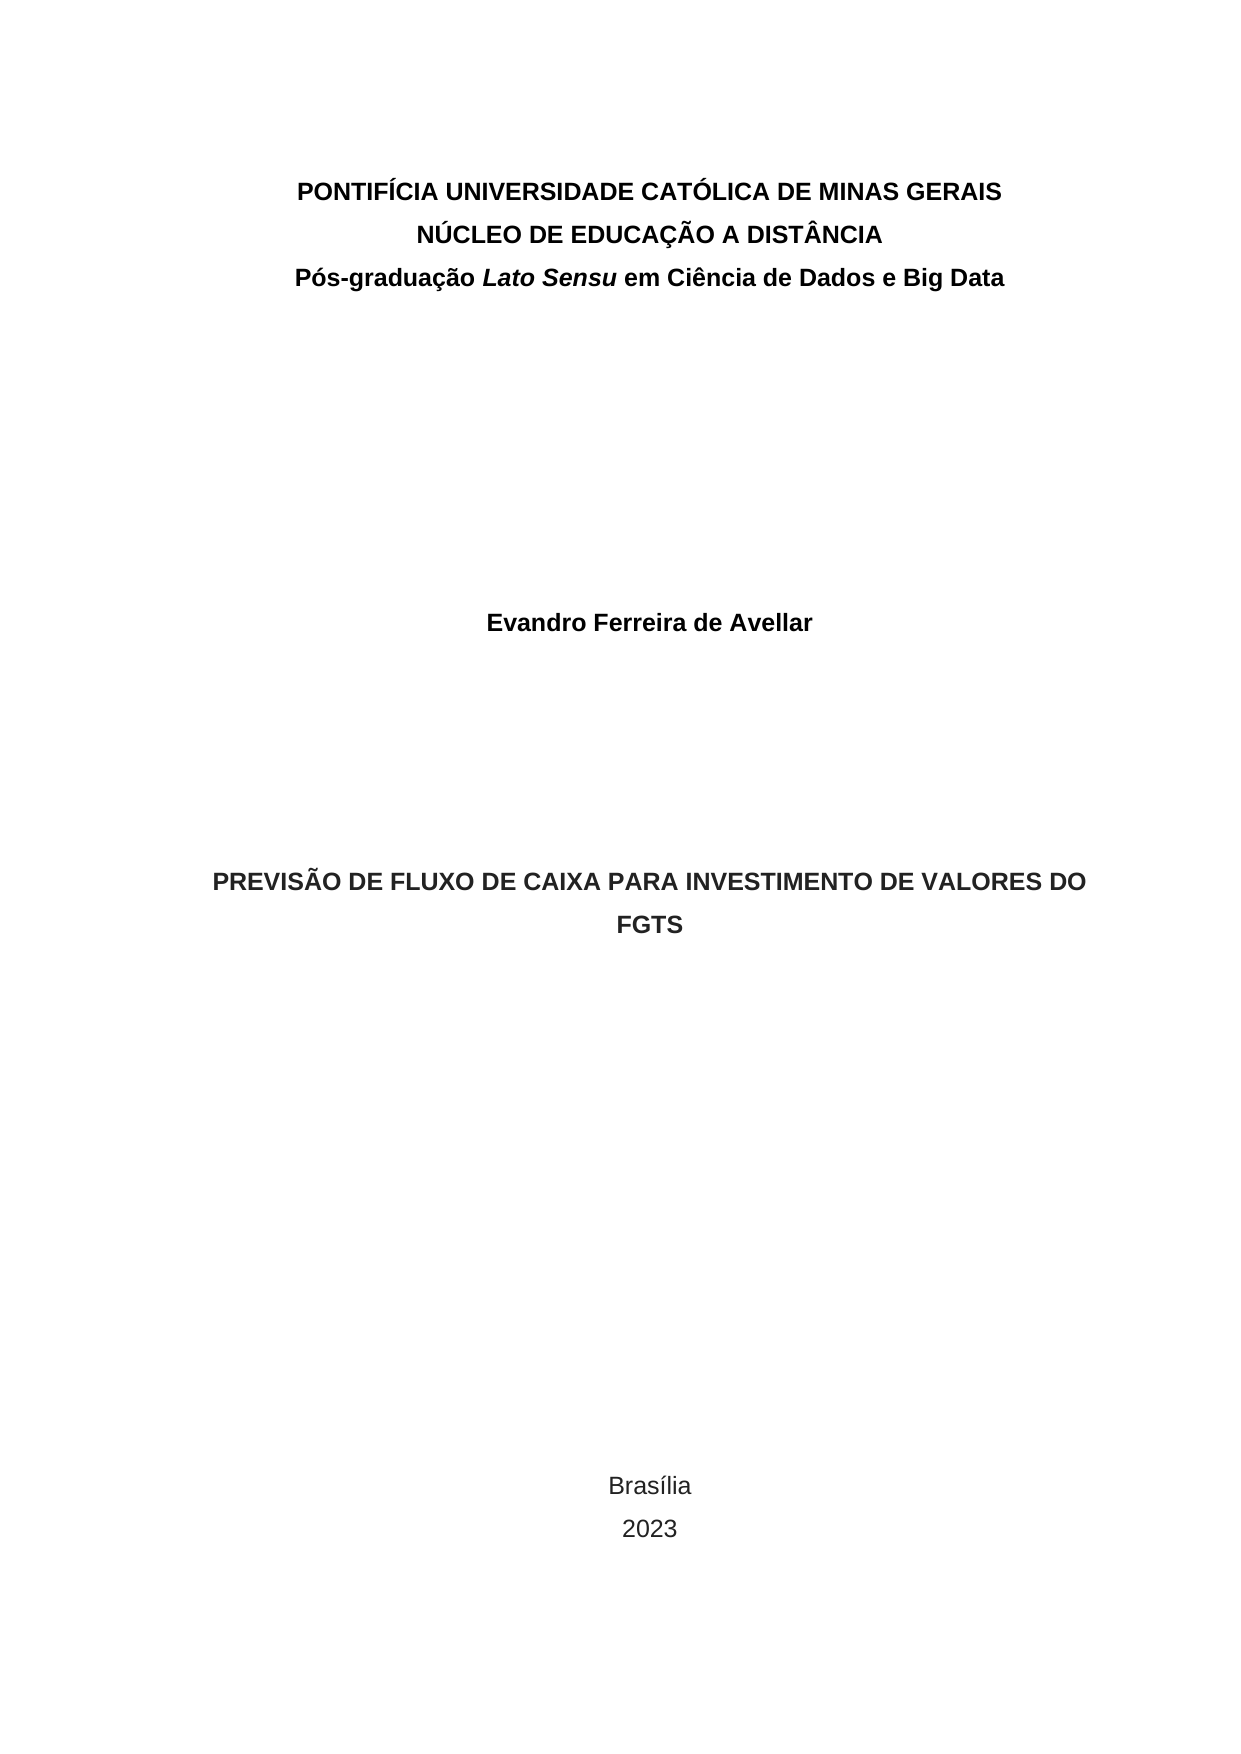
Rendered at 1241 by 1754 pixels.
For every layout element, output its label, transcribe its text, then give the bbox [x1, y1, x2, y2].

text Brasília [177, 1471, 1122, 1500]
text Evandro Ferreira de Avellar [177, 608, 1122, 637]
text PONTIFÍCIA UNIVERSIDADE CATÓLICA DE MINAS GERAIS NÚCLEO DE EDUCAÇÃO A DISTÂNCIA [177, 177, 1122, 249]
text 2023 [177, 1514, 1122, 1543]
text Pós-graduação Lato Sensu em Ciência de Dados e Big Data [177, 263, 1122, 292]
text PREVISÃO DE FLUXO DE CAIXA PARA INVESTIMENTO DE VALORES DO FGTS [177, 867, 1122, 939]
